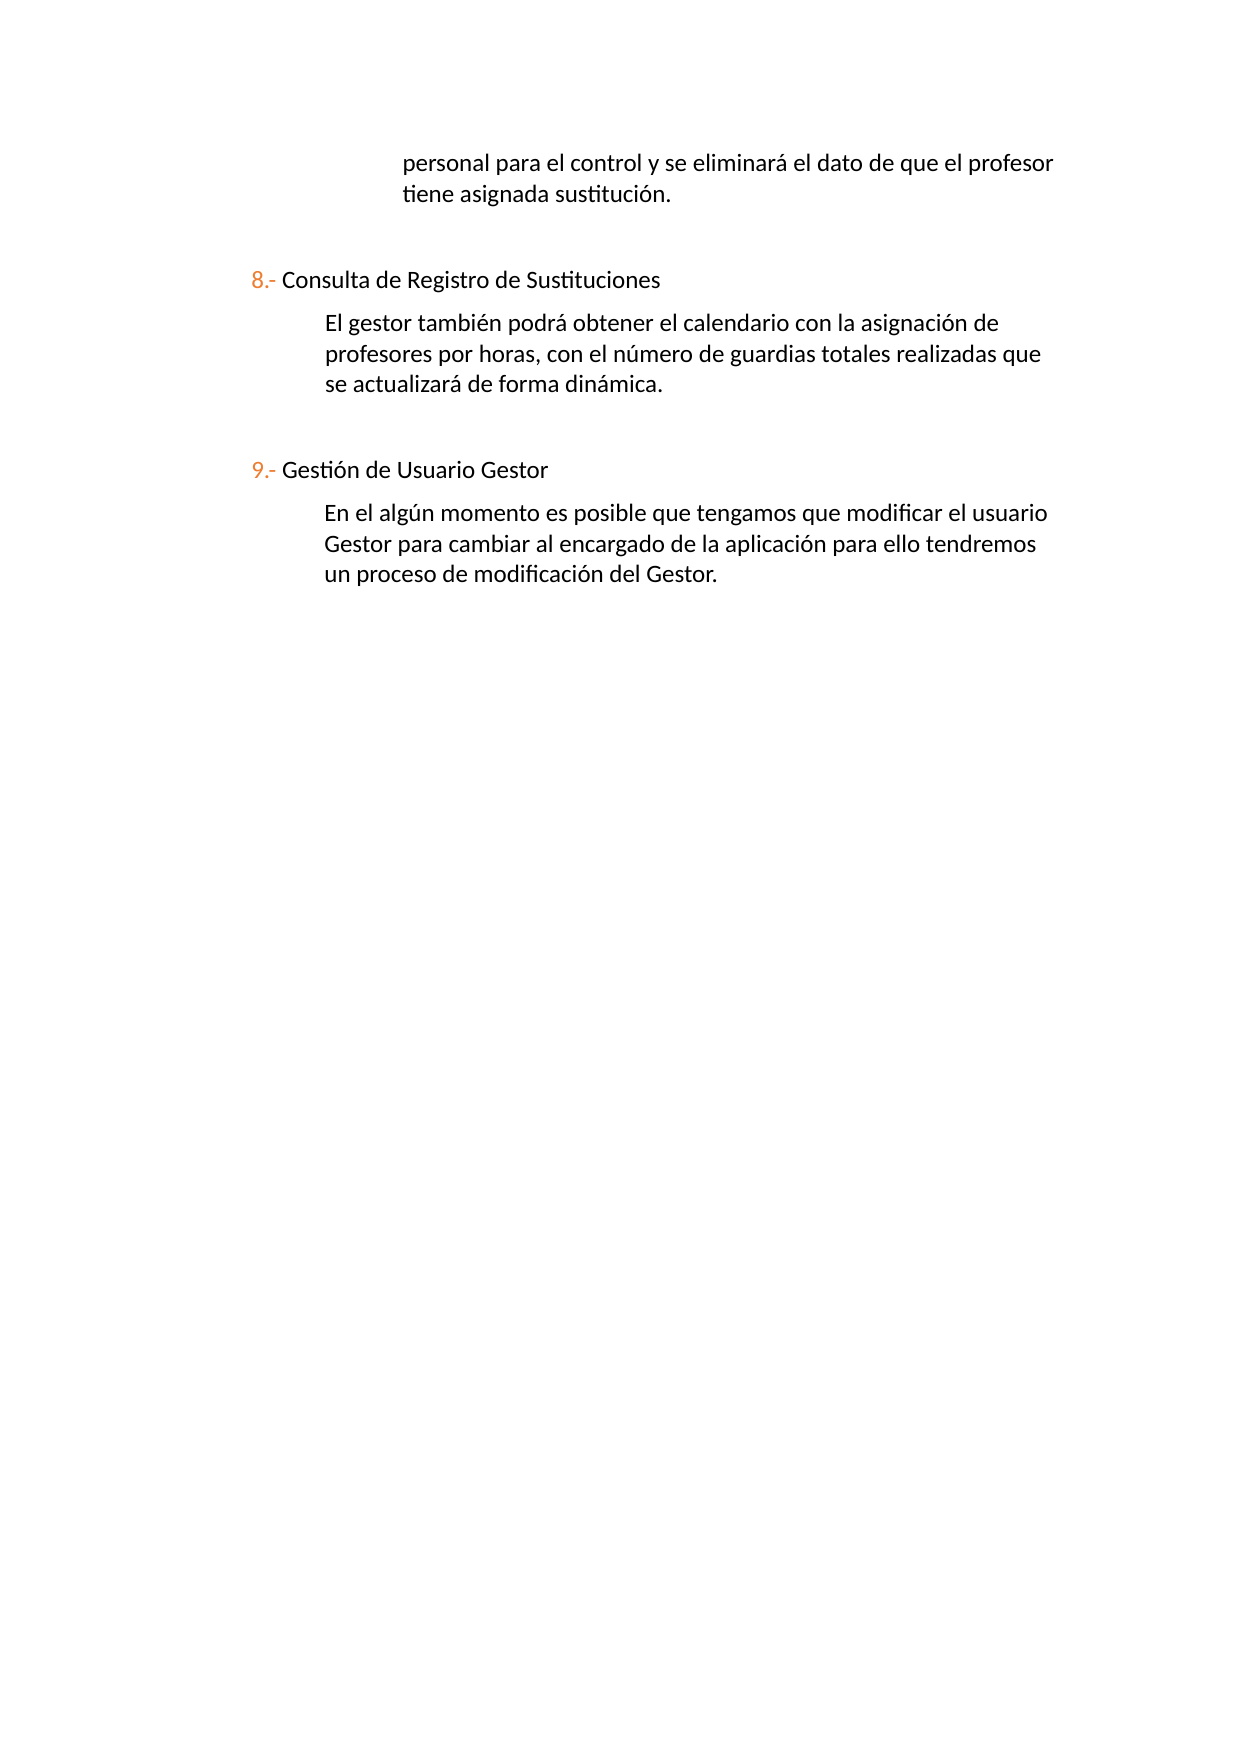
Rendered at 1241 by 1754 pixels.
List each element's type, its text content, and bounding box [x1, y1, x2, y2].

text 8.- Consulta de Registro de Sustituciones [177, 264, 1063, 295]
text 9.- Gestión de Usuario Gestor [177, 454, 1063, 485]
text En el algún momento es posible que tengamos que modificar el usuario Gestor para cambiar al encargado de la aplicación para ello tendremos un proceso de modificación del Gestor. [324, 497, 1063, 589]
list personal para el control y se eliminará el dato de que el profesor tiene asignada sustitución. [365, 148, 1063, 209]
text El gestor también podrá obtener el calendario con la asignación de profesores por horas, con el número de guardias totales realizadas que se actualizará de forma dinámica. [325, 307, 1063, 399]
